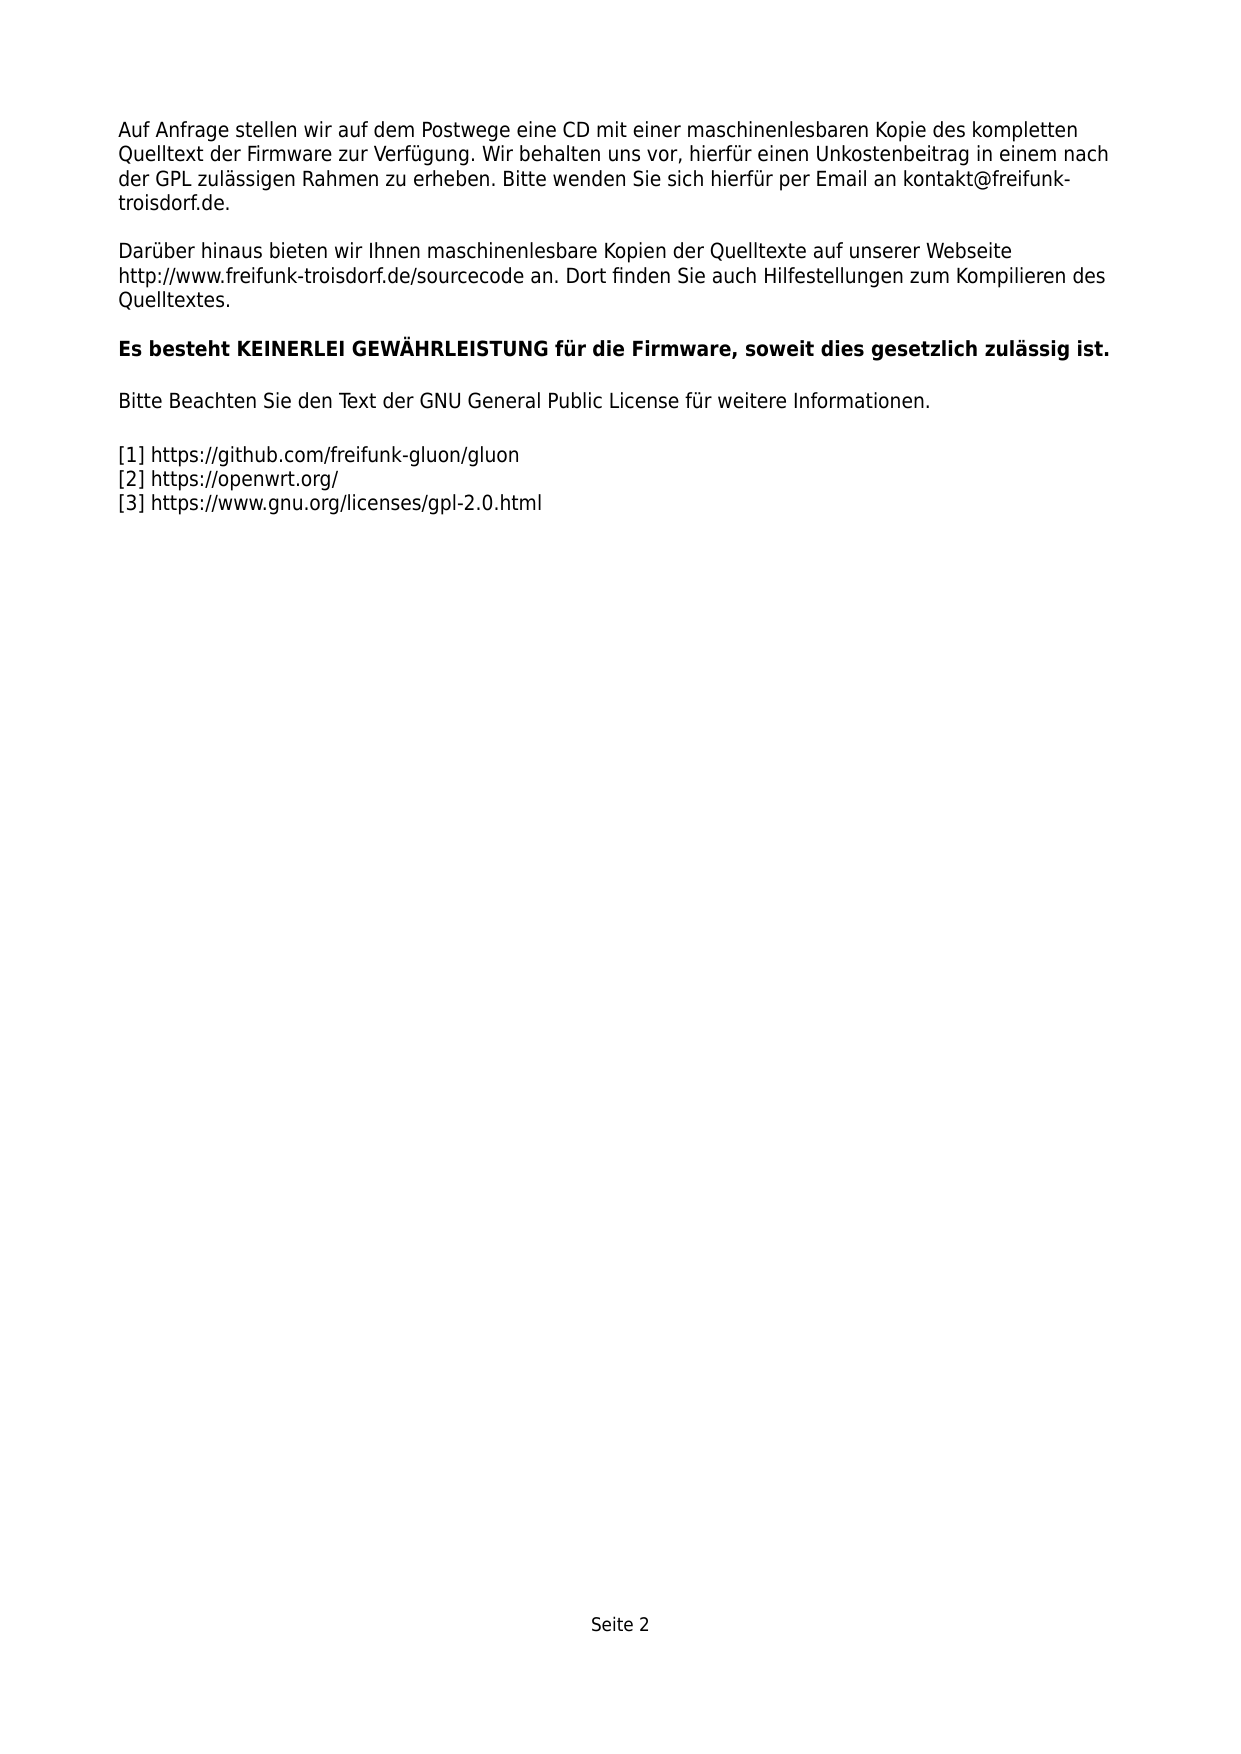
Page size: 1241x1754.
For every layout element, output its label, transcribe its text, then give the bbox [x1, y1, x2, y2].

text Bitte Beachten Sie den Text der GNU General Public License für weitere Informationen. [118, 389, 1122, 414]
text Darüber hinaus bieten wir Ihnen maschinenlesbare Kopien der Quelltexte auf unserer Webseite http://www.freifunk-troisdorf.de/sourcecode an. Dort finden Sie auch Hilfestellungen zum Kompilieren des Quelltextes. [118, 239, 1122, 312]
text [1] https://github.com/freifunk-gluon/gluon [2] https://openwrt.org/ [3] https://www.gnu.org/licenses/gpl-2.0.html [118, 443, 1122, 515]
text Es besteht KEINERLEI GEWÄHRLEISTUNG für die Firmware, soweit dies gesetzlich zulässig ist. [118, 337, 1122, 361]
text Auf Anfrage stellen wir auf dem Postwege eine CD mit einer maschinenlesbaren Kopie des kompletten Quelltext der Firmware zur Verfügung. Wir behalten uns vor, hierfür einen Unkostenbeitrag in einem nach der GPL zulässigen Rahmen zu erheben. Bitte wenden Sie sich hierfür per Email an kontakt@freifunk-troisdorf.de. [118, 118, 1122, 215]
